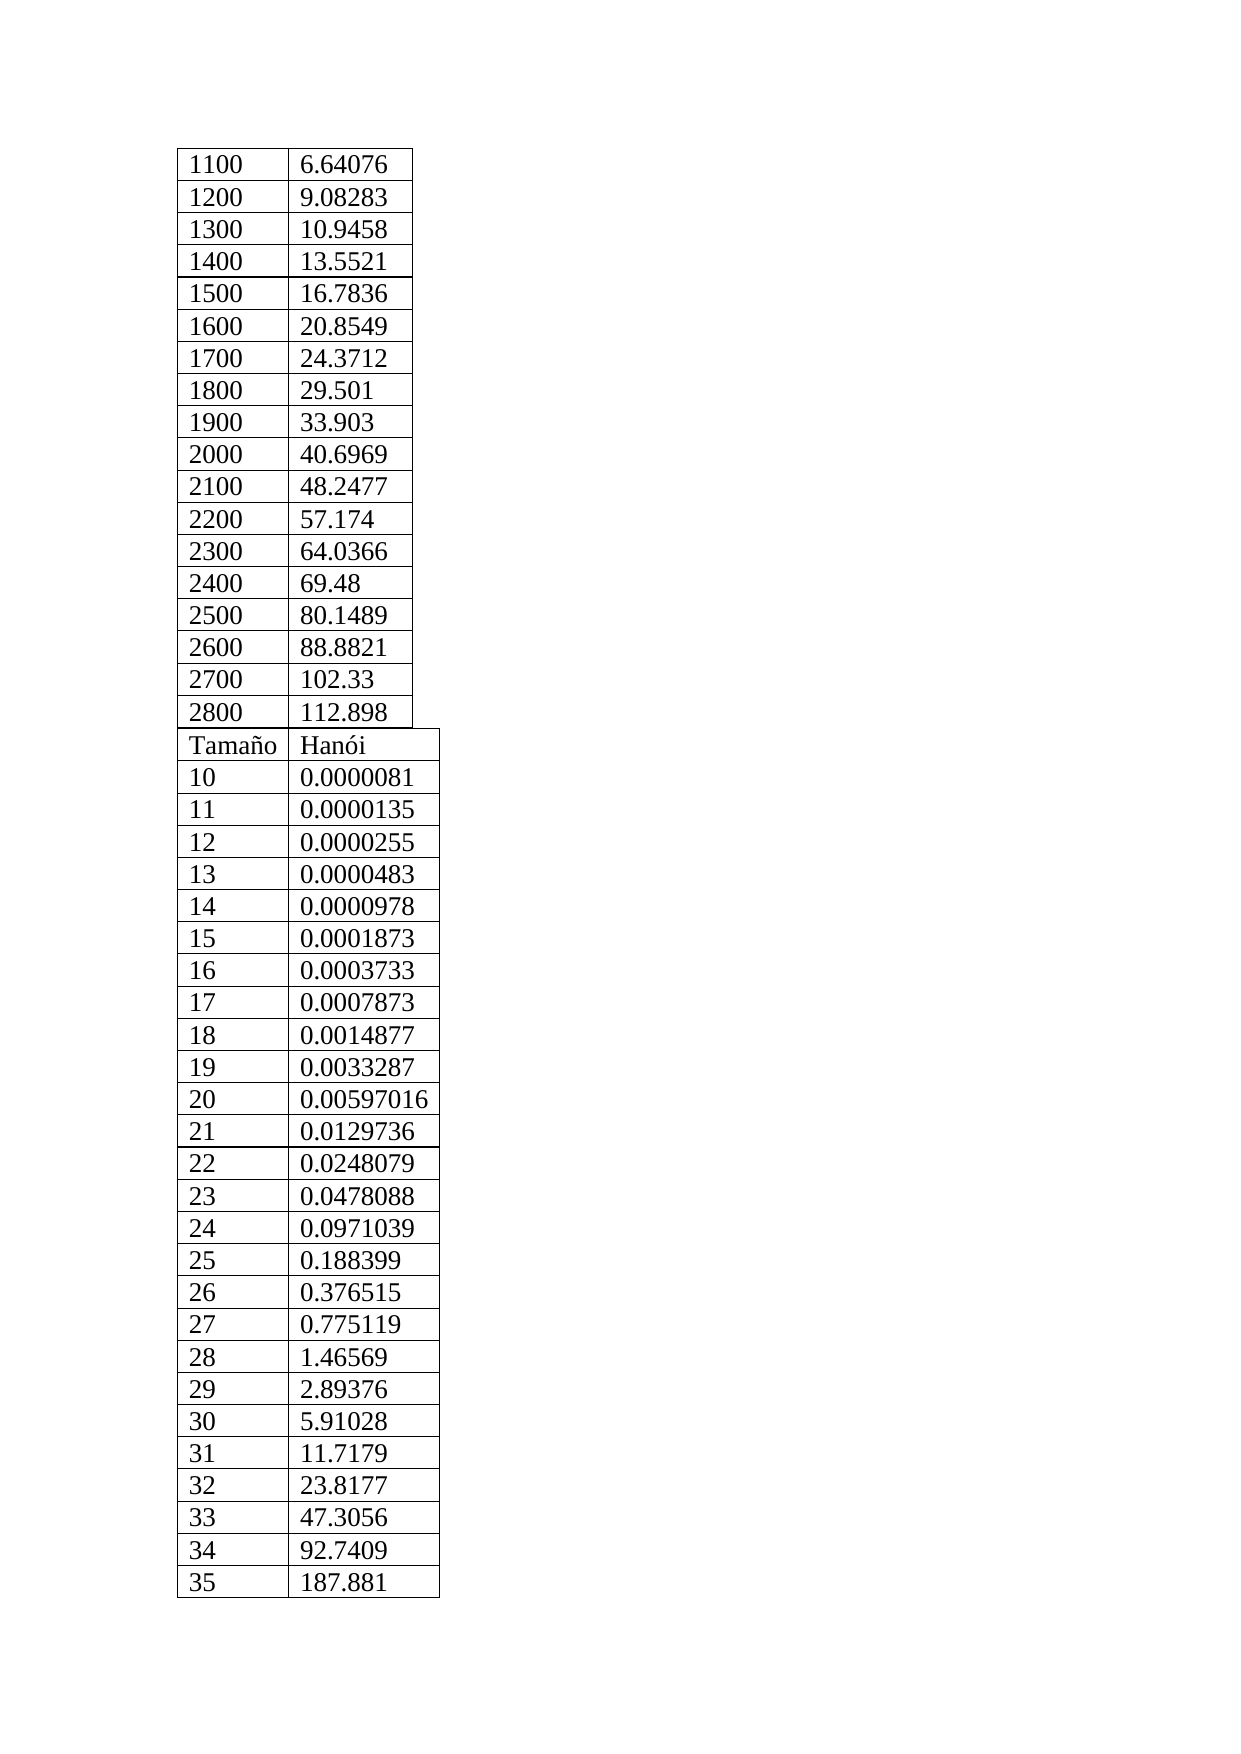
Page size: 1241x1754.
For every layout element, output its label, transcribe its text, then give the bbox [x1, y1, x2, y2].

table_cell 25 [178, 1244, 288, 1275]
table_cell 19 [178, 1051, 288, 1082]
table_cell 0.0478088 [289, 1180, 439, 1211]
table_cell 34 [178, 1534, 288, 1565]
table_cell 112.898 [289, 696, 412, 727]
table_cell 13 [178, 858, 288, 889]
table_cell 0.0129736 [289, 1115, 439, 1146]
table_cell 64.0366 [289, 535, 412, 566]
table_cell 0.376515 [289, 1276, 439, 1307]
table_cell 80.1489 [289, 599, 412, 630]
table_cell 47.3056 [289, 1502, 439, 1533]
table_cell 30 [178, 1405, 288, 1436]
table_cell 1200 [178, 181, 288, 212]
table_cell 1500 [178, 278, 288, 308]
table_cell 0.00597016 [289, 1083, 439, 1114]
table_cell 0.0007873 [289, 987, 439, 1018]
table_cell 102.33 [289, 664, 412, 695]
table_cell 29 [178, 1373, 288, 1404]
table_cell 0.0001873 [289, 922, 439, 953]
table_cell 0.0033287 [289, 1051, 439, 1082]
table_cell 14 [178, 890, 288, 921]
table_cell 11 [178, 794, 288, 824]
table_cell 1.46569 [289, 1341, 439, 1372]
table_cell 15 [178, 922, 288, 953]
table_cell 88.8821 [289, 631, 412, 663]
table_cell 16 [178, 954, 288, 986]
table_cell 13.5521 [289, 245, 412, 276]
table_cell 21 [178, 1115, 288, 1146]
table_cell 33 [178, 1502, 288, 1533]
table_cell 2500 [178, 599, 288, 630]
table_cell 1300 [178, 213, 288, 244]
table_cell 23.8177 [289, 1469, 439, 1501]
table_cell 1800 [178, 374, 288, 405]
table_cell 35 [178, 1566, 288, 1597]
table_cell 12 [178, 826, 288, 857]
table_cell 2600 [178, 631, 288, 663]
table_cell 26 [178, 1276, 288, 1307]
table_cell 27 [178, 1309, 288, 1339]
table_cell 17 [178, 987, 288, 1018]
table_cell 2.89376 [289, 1373, 439, 1404]
table_cell 10.9458 [289, 213, 412, 244]
table_cell 0.0248079 [289, 1148, 439, 1179]
table_cell 187.881 [289, 1566, 439, 1597]
table_cell 1600 [178, 310, 288, 341]
table_cell 1100 [178, 149, 288, 180]
table_cell 0.0000081 [289, 761, 439, 792]
table_cell 9.08283 [289, 181, 412, 212]
table_cell 0.0003733 [289, 954, 439, 986]
table_cell 0.775119 [289, 1309, 439, 1339]
table_cell 24 [178, 1212, 288, 1243]
table_cell 2100 [178, 471, 288, 502]
table_cell 48.2477 [289, 471, 412, 502]
table_cell 6.64076 [289, 149, 412, 180]
table_cell 23 [178, 1180, 288, 1211]
table_cell 1400 [178, 245, 288, 276]
table_cell 2000 [178, 438, 288, 469]
table_cell 69.48 [289, 567, 412, 598]
table_cell 31 [178, 1437, 288, 1468]
table_cell 33.903 [289, 406, 412, 437]
table_cell 0.188399 [289, 1244, 439, 1275]
table_cell 0.0000483 [289, 858, 439, 889]
table_cell 40.6969 [289, 438, 412, 469]
table_cell 28 [178, 1341, 288, 1372]
table_cell 0.0971039 [289, 1212, 439, 1243]
table_header Hanói [289, 729, 439, 760]
table_cell 22 [178, 1148, 288, 1179]
table_cell 29.501 [289, 374, 412, 405]
table_cell 32 [178, 1469, 288, 1501]
table_cell 1900 [178, 406, 288, 437]
table_cell 10 [178, 761, 288, 792]
table_header Tamaño [178, 729, 288, 760]
table_cell 11.7179 [289, 1437, 439, 1468]
table_cell 16.7836 [289, 278, 412, 308]
table_cell 18 [178, 1019, 288, 1050]
table_cell 0.0000255 [289, 826, 439, 857]
table_cell 24.3712 [289, 342, 412, 373]
table_cell 2400 [178, 567, 288, 598]
table_cell 20.8549 [289, 310, 412, 341]
table_cell 2800 [178, 696, 288, 727]
table_cell 2200 [178, 503, 288, 534]
table_cell 0.0000978 [289, 890, 439, 921]
table_cell 20 [178, 1083, 288, 1114]
table_cell 5.91028 [289, 1405, 439, 1436]
table_cell 57.174 [289, 503, 412, 534]
table_cell 92.7409 [289, 1534, 439, 1565]
table_cell 1700 [178, 342, 288, 373]
table_cell 0.0014877 [289, 1019, 439, 1050]
table_cell 0.0000135 [289, 794, 439, 824]
table_cell 2700 [178, 664, 288, 695]
table_cell 2300 [178, 535, 288, 566]
